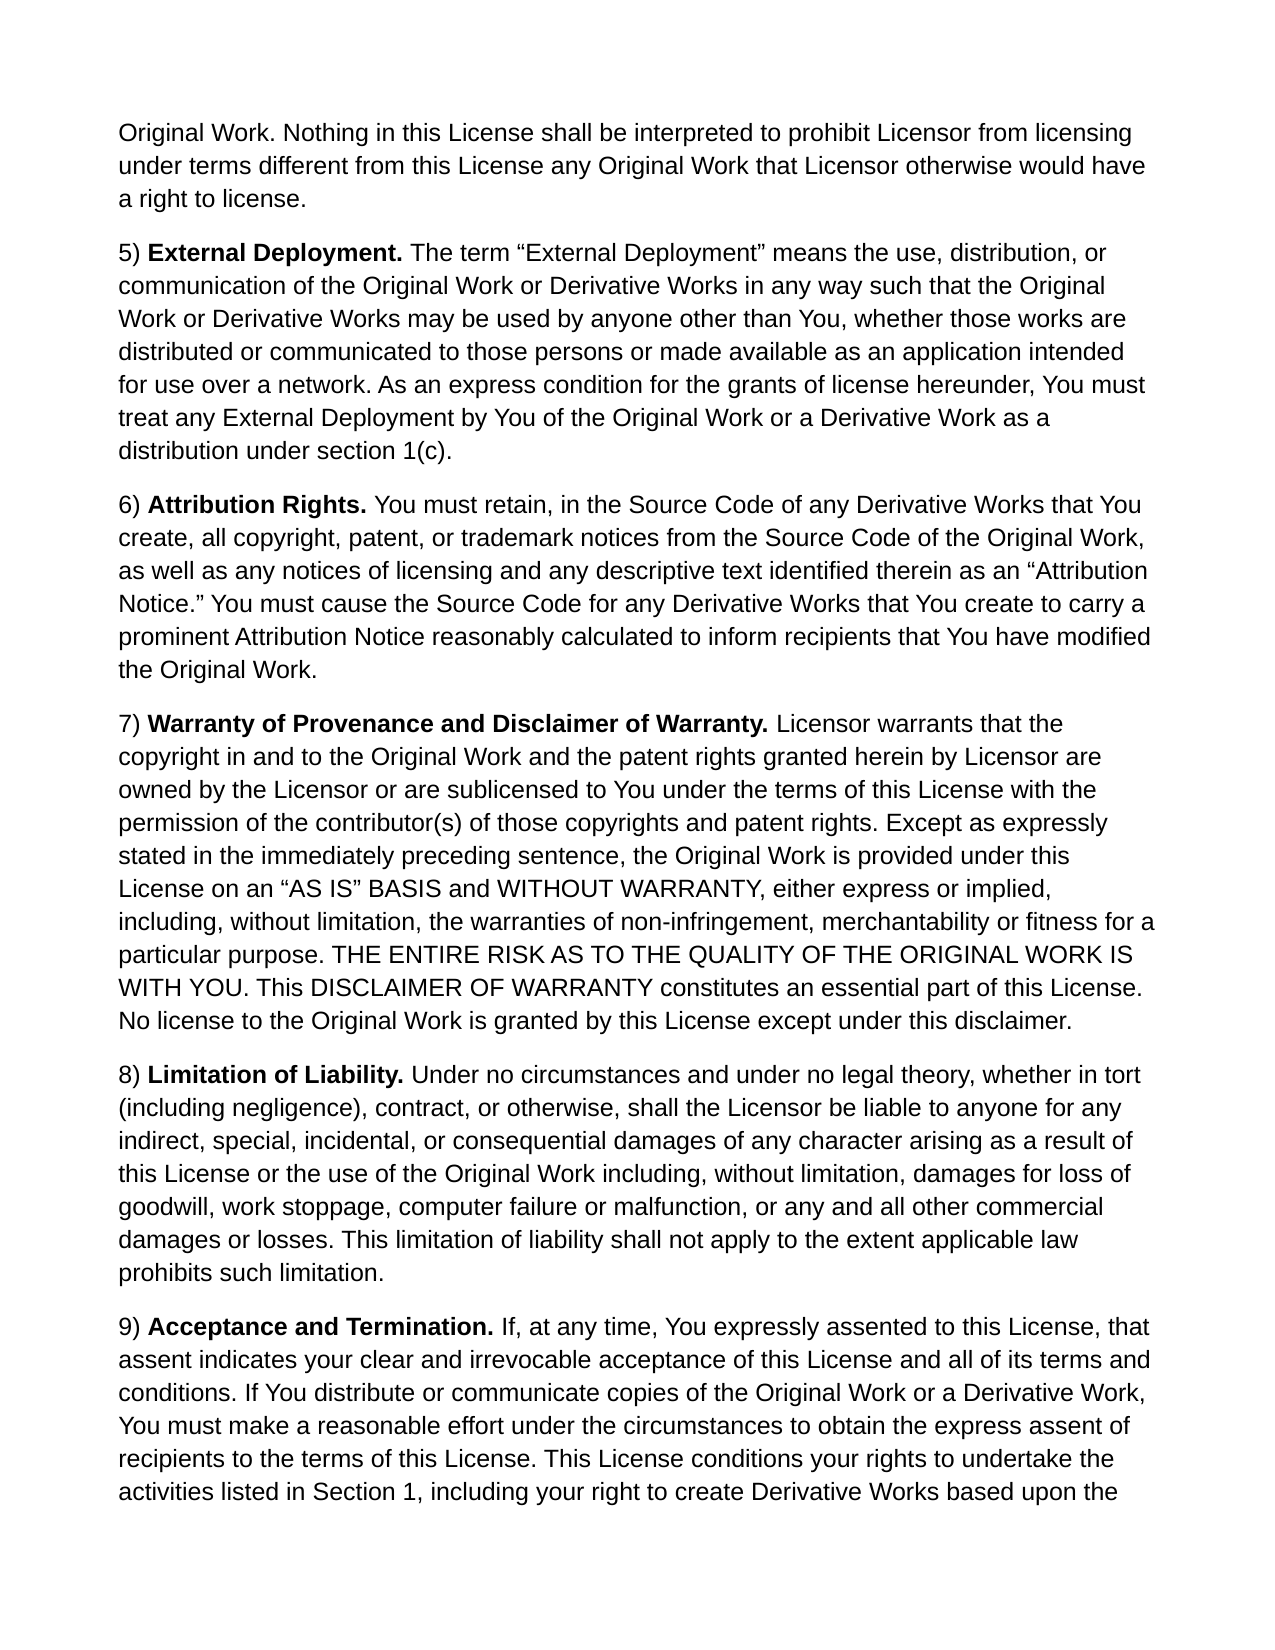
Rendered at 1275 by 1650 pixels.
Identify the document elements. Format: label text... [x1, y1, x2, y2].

text 5) External Deployment. The term “External Deployment” means the use, distribution, or communication of the Original Work or Derivative Works in any way such that the Original Work or Derivative Works may be used by anyone other than You, whether those works are distributed or communicated to those persons or made available as an application intended for use over a network. As an express condition for the grants of license hereunder, You must treat any External Deployment by You of the Original Work or a Derivative Work as a distribution under section 1(c). [118, 238, 1157, 465]
text Original Work. Nothing in this License shall be interpreted to prohibit Licensor from licensing under terms different from this License any Original Work that Licensor otherwise would have a right to license. [118, 118, 1157, 213]
text 6) Attribution Rights. You must retain, in the Source Code of any Derivative Works that You create, all copyright, patent, or trademark notices from the Source Code of the Original Work, as well as any notices of licensing and any descriptive text identified therein as an “Attribution Notice.” You must cause the Source Code for any Derivative Works that You create to carry a prominent Attribution Notice reasonably calculated to inform recipients that You have modified the Original Work. [118, 490, 1157, 684]
text 8) Limitation of Liability. Under no circumstances and under no legal theory, whether in tort (including negligence), contract, or otherwise, shall the Licensor be liable to anyone for any indirect, special, incidental, or consequential damages of any character arising as a result of this License or the use of the Original Work including, without limitation, damages for loss of goodwill, work stoppage, computer failure or malfunction, or any and all other commercial damages or losses. This limitation of liability shall not apply to the extent applicable law prohibits such limitation. [118, 1060, 1157, 1287]
text 9) Acceptance and Termination. If, at any time, You expressly assented to this License, that assent indicates your clear and irrevocable acceptance of this License and all of its terms and conditions. If You distribute or communicate copies of the Original Work or a Derivative Work, You must make a reasonable effort under the circumstances to obtain the express assent of recipients to the terms of this License. This License conditions your rights to undertake the activities listed in Section 1, including your right to create Derivative Works based upon the [118, 1312, 1157, 1506]
text 7) Warranty of Provenance and Disclaimer of Warranty. Licensor warrants that the copyright in and to the Original Work and the patent rights granted herein by Licensor are owned by the Licensor or are sublicensed to You under the terms of this License with the permission of the contributor(s) of those copyrights and patent rights. Except as expressly stated in the immediately preceding sentence, the Original Work is provided under this License on an “AS IS” BASIS and WITHOUT WARRANTY, either express or implied, including, without limitation, the warranties of non-infringement, merchantability or fitness for a particular purpose. THE ENTIRE RISK AS TO THE QUALITY OF THE ORIGINAL WORK IS WITH YOU. This DISCLAIMER OF WARRANTY constitutes an essential part of this License. No license to the Original Work is granted by this License except under this disclaimer. [118, 709, 1157, 1035]
